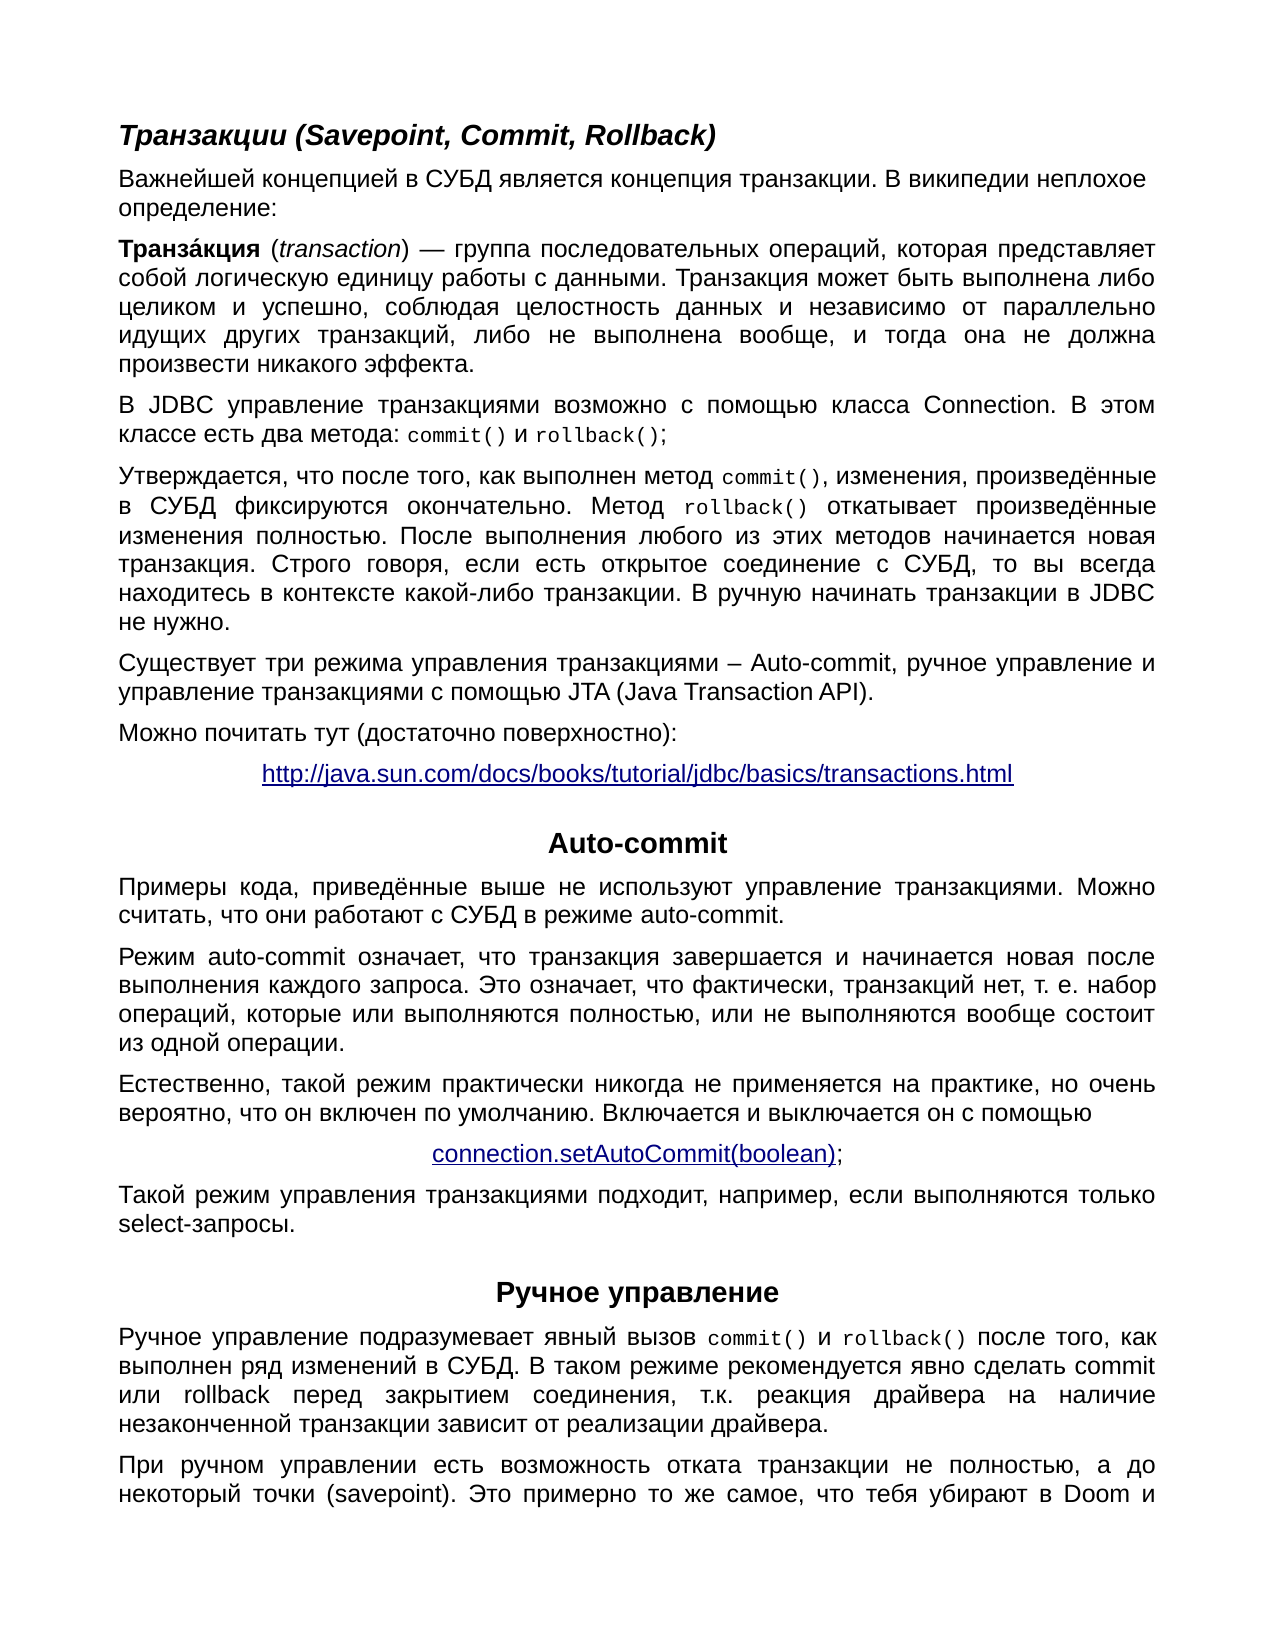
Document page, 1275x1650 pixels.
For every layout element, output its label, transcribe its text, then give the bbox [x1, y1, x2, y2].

text Существует три режима управления транзакциями – Auto-commit, ручное управление и управление транзакциями с помощью JTA (Java Transaction API). [118, 648, 1157, 706]
subtitle Ручное управление [118, 1276, 1157, 1309]
text Транза́кция (transaction) — группа последовательных операций, которая представляет собой логическую единицу работы с данными. Транзакция может быть выполнена либо целиком и успешно, соблюдая целостность данных и независимо от параллельно идущих других транзакций, либо не выполнена вообще, и тогда она не должна произвести никакого эффекта. [118, 234, 1157, 378]
text При ручном управлении есть возможность отката транзакции не полностью, а до некоторый точки (savepoint). Это примерно то же самое, что тебя убирают в Doom и [118, 1450, 1157, 1507]
subtitle Транзакции (Savepoint, Commit, Rollback) [118, 118, 1157, 152]
text Примеры кода, приведённые выше не используют управление транзакциями. Можно считать, что они работают с СУБД в режиме auto-commit. [118, 872, 1157, 929]
text Можно почитать тут (достаточно поверхностно): [118, 718, 1157, 747]
text Такой режим управления транзакциями подходит, например, если выполняются только select-запросы. [118, 1181, 1157, 1238]
text http://java.sun.com/docs/books/tutorial/jdbc/basics/transactions.html [118, 759, 1157, 788]
text Режим auto-commit означает, что транзакция завершается и начинается новая после выполнения каждого запроса. Это означает, что фактически, транзакций нет, т. е. набор операций, которые или выполняются полностью, или не выполняются вообще состоит из одной операции. [118, 942, 1157, 1057]
text connection.setAutoCommit(boolean); [118, 1139, 1157, 1168]
text Естественно, такой режим практически никогда не применяется на практике, но очень вероятно, что он включен по умолчанию. Включается и выключается он с помощью [118, 1069, 1157, 1127]
text Утверждается, что после того, как выполнен метод commit(), изменения, произведённые в СУБД фиксируются окончательно. Метод rollback() откатывает произведённые изменения полностью. После выполнения любого из этих методов начинается новая транзакция. Строго говоря, если есть открытое соединение с СУБД, то вы всегда находитесь в контексте какой-либо транзакции. В ручную начинать транзакции в JDBC не нужно. [118, 461, 1157, 636]
text Ручное управление подразумевает явный вызов commit() и rollback() после того, как выполнен ряд изменений в СУБД. В таком режиме рекомендуется явно сделать commit или rollback перед закрытием соединения, т.к. реакция драйвера на наличие незаконченной транзакции зависит от реализации драйвера. [118, 1322, 1157, 1437]
subtitle Auto-commit [118, 826, 1157, 859]
text В JDBC управление транзакциями возможно с помощью класса Connection. В этом классе есть два метода: commit() и rollback(); [118, 390, 1157, 449]
text Важнейшей концепцией в СУБД является концепция транзакции. В википедии неплохое определение: [118, 164, 1157, 222]
